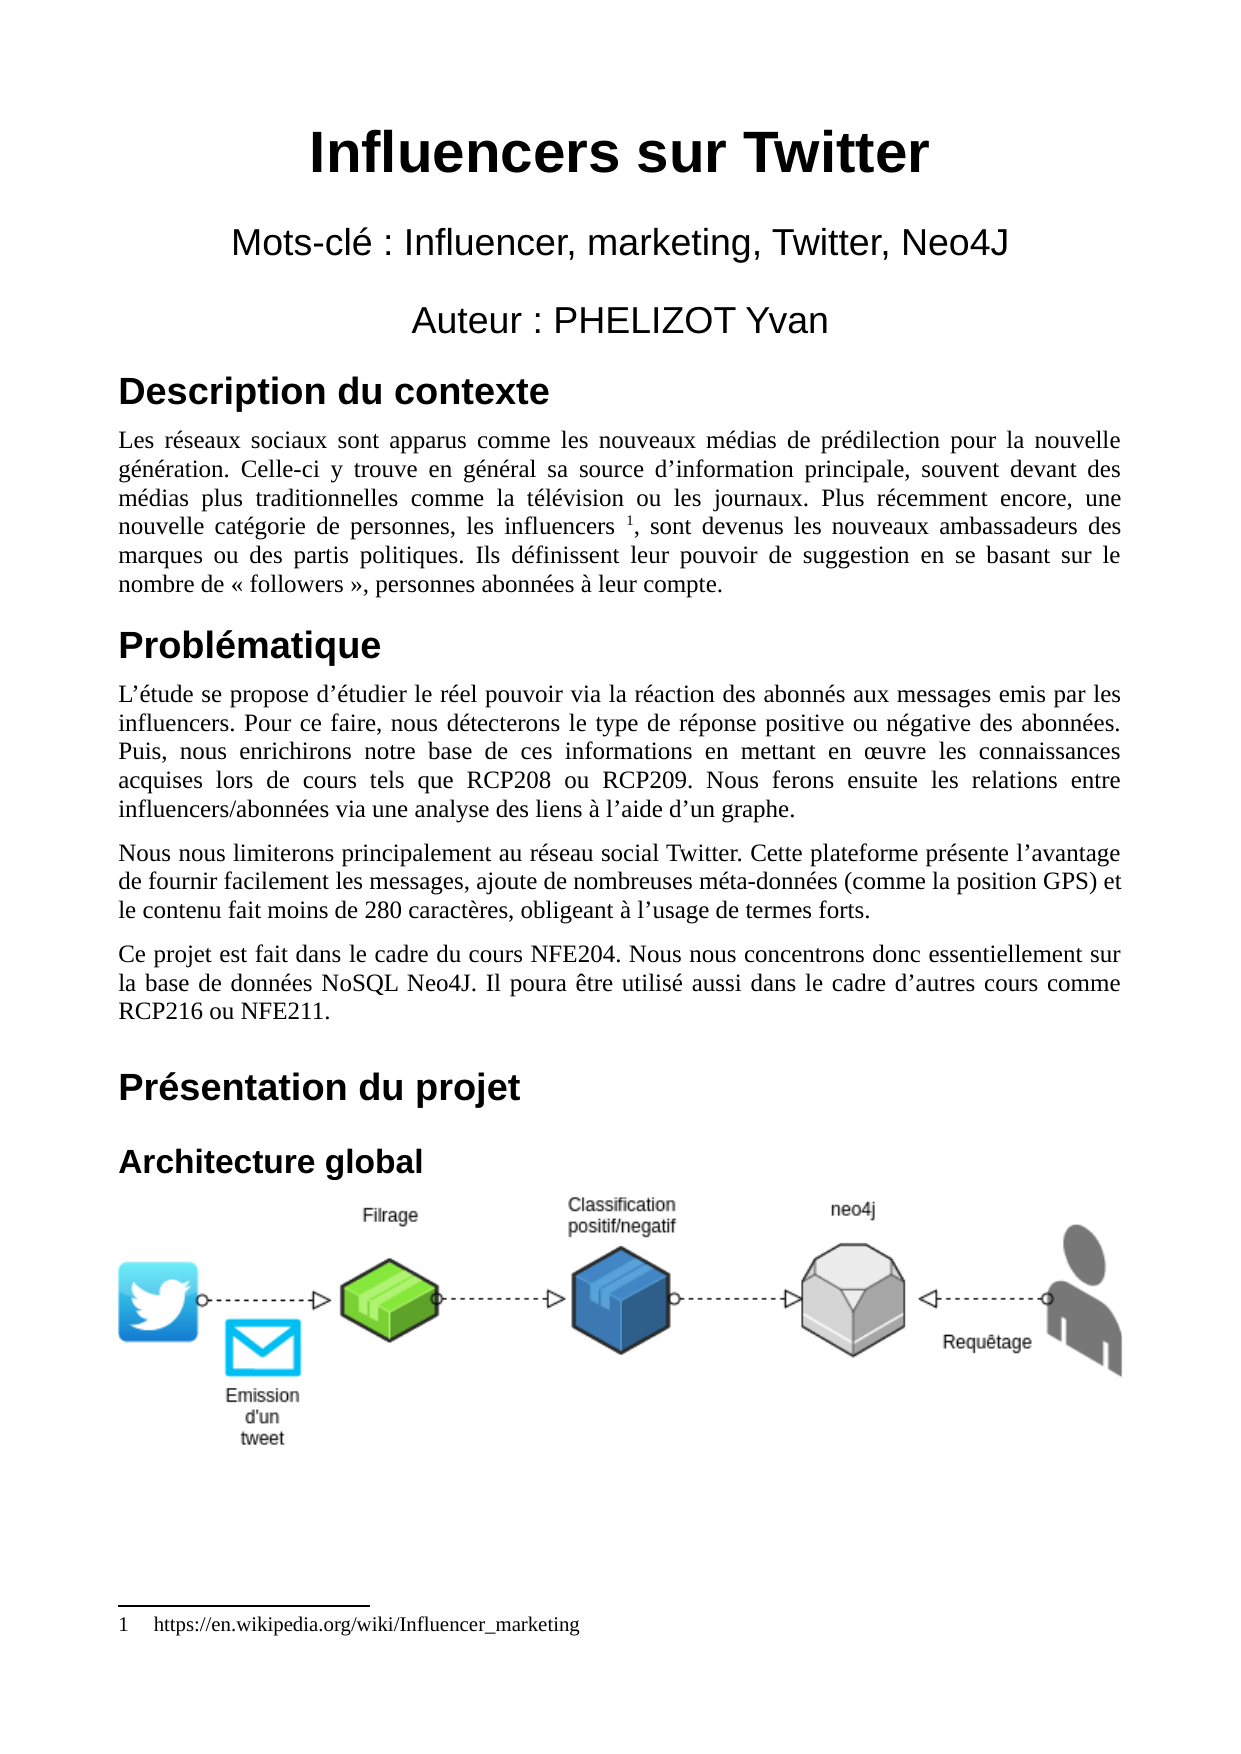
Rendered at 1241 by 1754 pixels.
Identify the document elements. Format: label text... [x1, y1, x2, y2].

picture [118, 1193, 1123, 1448]
title Influencers sur Twitter [118, 118, 1122, 185]
subtitle Description du contexte [118, 369, 1122, 413]
text L’étude se propose d’étudier le réel pouvoir via la réaction des abonnés aux messages emis par les influencers. Pour ce faire, nous détecterons le type de réponse positive ou négative des abonnées. Puis, nous enrichirons notre base de ces informations en mettant en œuvre les connaissances acquises lors de cours tels que RCP208 ou RCP209. Nous ferons ensuite les relations entre influencers/abonnées via une analyse des liens à l’aide d’un graphe. [118, 679, 1122, 823]
subtitle Auteur : PHELIZOT Yvan [118, 298, 1122, 341]
text https://en.wikipedia.org/wiki/Influencer_marketing [118, 1612, 1122, 1636]
subtitle Présentation du projet [118, 1065, 1122, 1109]
subtitle Architecture global [118, 1142, 1122, 1181]
subtitle Problématique [118, 623, 1122, 666]
text Nous nous limiterons principalement au réseau social Twitter. Cette plateforme présente l’avantage de fournir facilement les messages, ajoute de nombreuses méta-données (comme la position GPS) et le contenu fait moins de 280 caractères, obligeant à l’usage de termes forts. [118, 838, 1122, 924]
text Les réseaux sociaux sont apparus comme les nouveaux médias de prédilection pour la nouvelle génération. Celle-ci y trouve en général sa source d’information principale, souvent devant des médias plus traditionnelles comme la télévision ou les journaux. Plus récemment encore, une nouvelle catégorie de personnes, les influencers , sont devenus les nouveaux ambassadeurs des marques ou des partis politiques. Ils définissent leur pouvoir de suggestion en se basant sur le nombre de « followers », personnes abonnées à leur compte. [118, 425, 1122, 598]
subtitle Mots-clé : Influencer, marketing, Twitter, Neo4J [118, 220, 1122, 263]
text Ce projet est fait dans le cadre du cours NFE204. Nous nous concentrons donc essentiellement sur la base de données NoSQL Neo4J. Il poura être utilisé aussi dans le cadre d’autres cours comme RCP216 ou NFE211. [118, 939, 1122, 1025]
